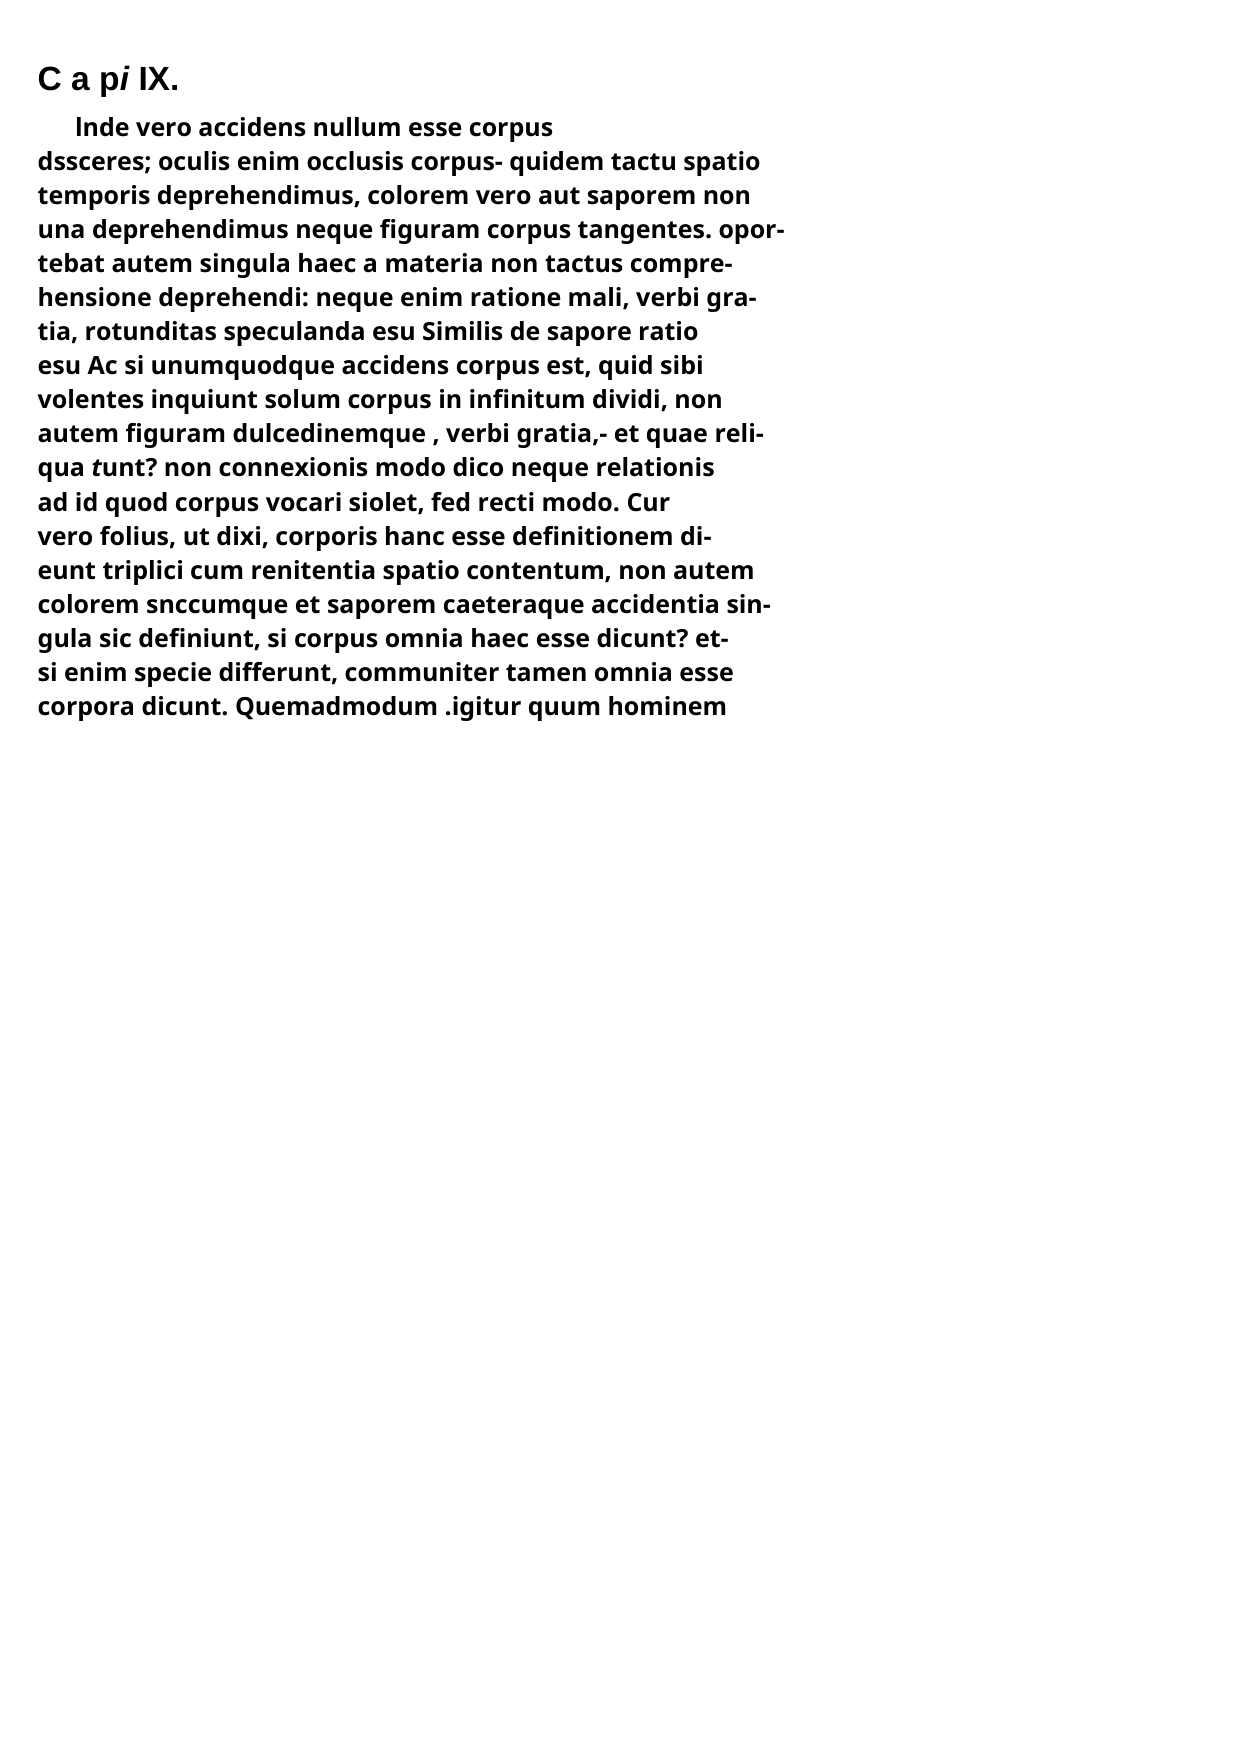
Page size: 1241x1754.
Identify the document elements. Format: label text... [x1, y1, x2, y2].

text lnde vero accidens nullum esse corpus dssceres; oculis enim occlusis corpus- quidem tactu spatio temporis deprehendimus, colorem vero aut saporem non una deprehendimus neque figuram corpus tangentes. opor- tebat autem singula haec a materia non tactus compre- hensione deprehendi: neque enim ratione mali, verbi gra- tia, rotunditas speculanda esu Similis de sapore ratio esu Ac si unumquodque accidens corpus est, quid sibi volentes inquiunt solum corpus in infinitum dividi, non autem figuram dulcedinemque , verbi gratia,- et quae reli- qua tunt? non connexionis modo dico neque relationis ad id quod corpus vocari siolet, fed recti modo. Cur vero folius, ut dixi, corporis hanc esse definitionem di- eunt triplici cum renitentia spatio contentum, non autem colorem snccumque et saporem caeteraque accidentia sin- gula sic definiunt, si corpus omnia haec esse dicunt? et- si enim specie differunt, communiter tamen omnia esse corpora dicunt. Quemadmodum .igitur quum hominem [37, 109, 1203, 723]
subtitle C a pi IX. [37, 58, 1203, 97]
